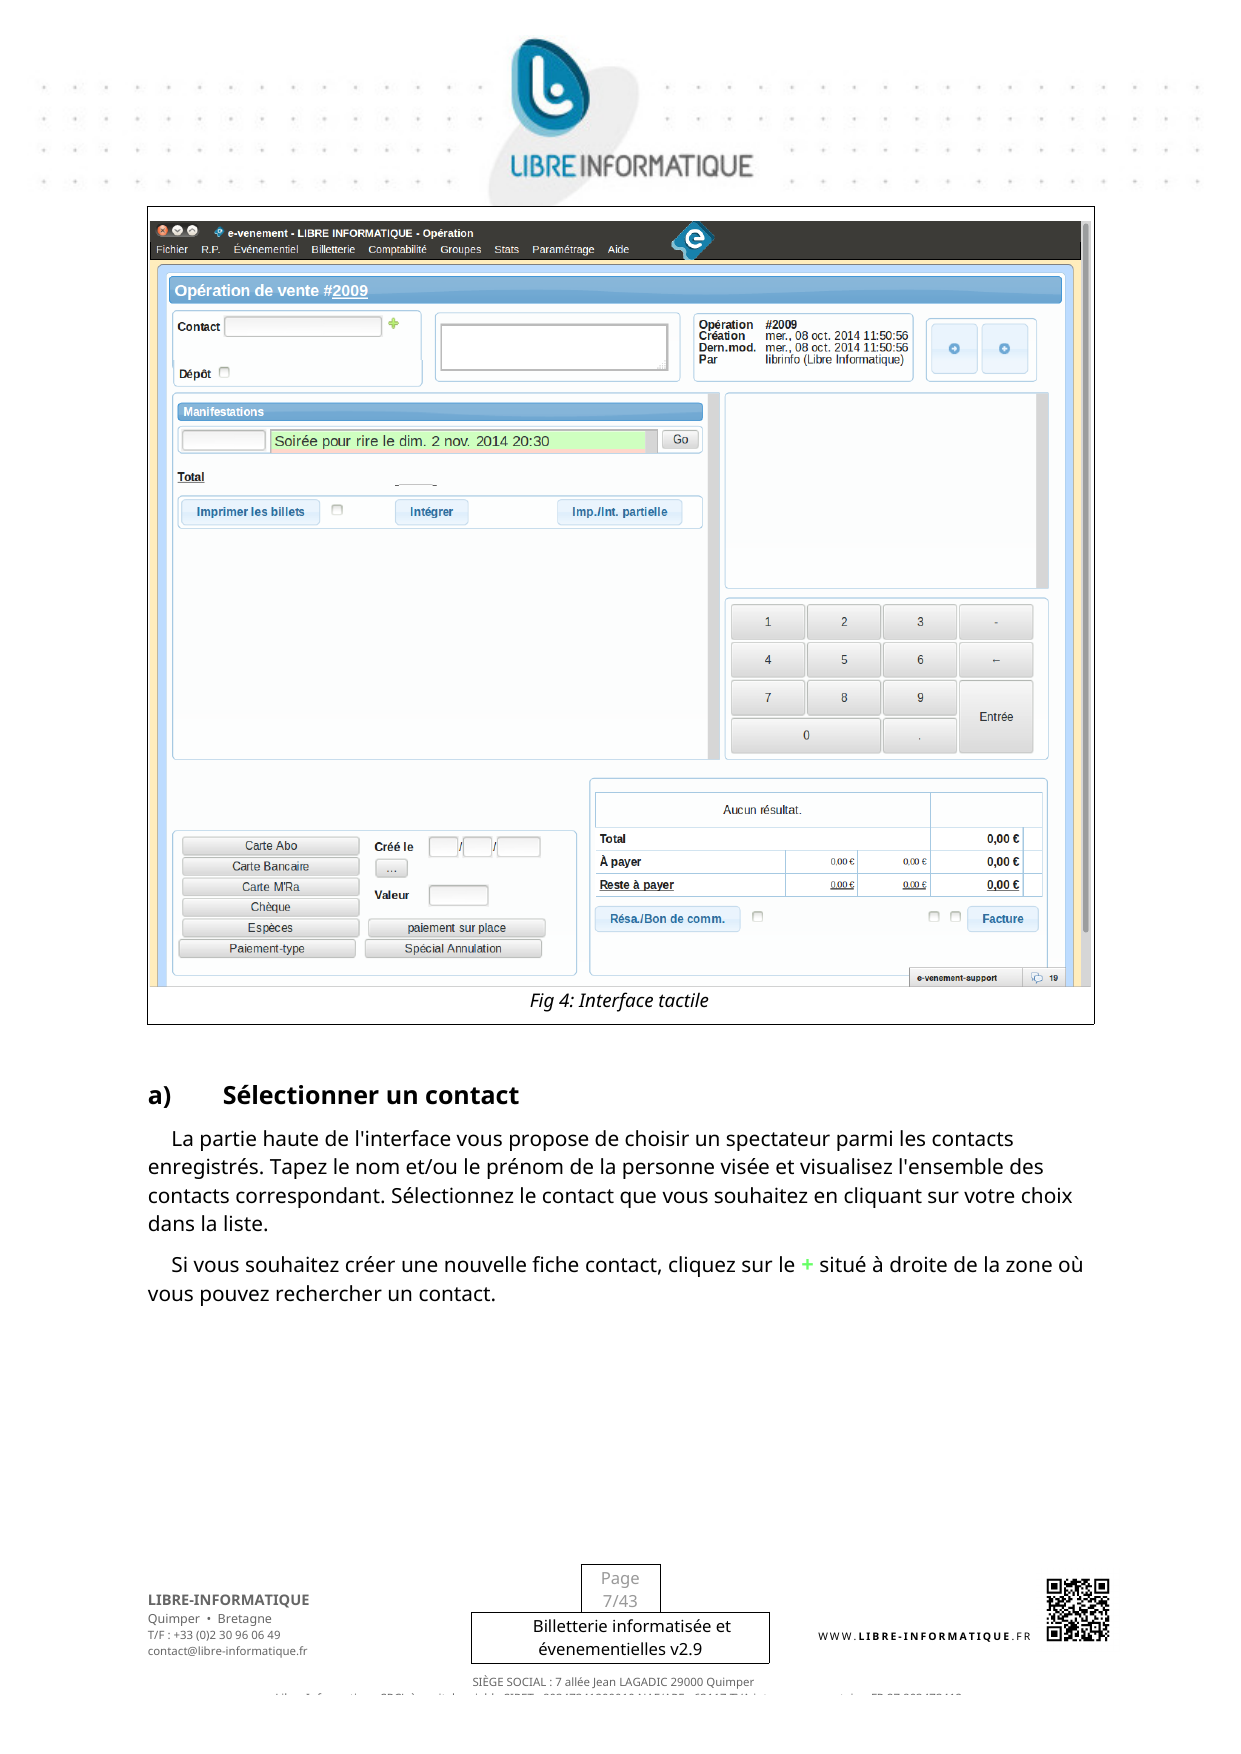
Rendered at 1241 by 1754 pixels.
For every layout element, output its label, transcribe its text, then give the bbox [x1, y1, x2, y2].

picture [149, 221, 1091, 987]
text La partie haute de l'interface vous propose de choisir un spectateur parmi les contacts enregistrés. Tapez le nom et/ou le prénom de la personne visée et visualisez l'ensemble des contacts correspondant. Sélectionnez le contact que vous souhaitez en cliquant sur votre choix dans la liste. [148, 1124, 1093, 1238]
subtitle Sélectionner un contact [148, 1077, 1093, 1111]
text Si vous souhaitez créer une nouvelle fiche contact, cliquez sur le + situé à droite de la zone où vous pouvez rechercher un contact. [148, 1249, 1093, 1308]
text Fig 4: Interface tactile [150, 987, 1091, 1013]
picture [27, 35, 1213, 220]
picture [1036, 1568, 1120, 1652]
